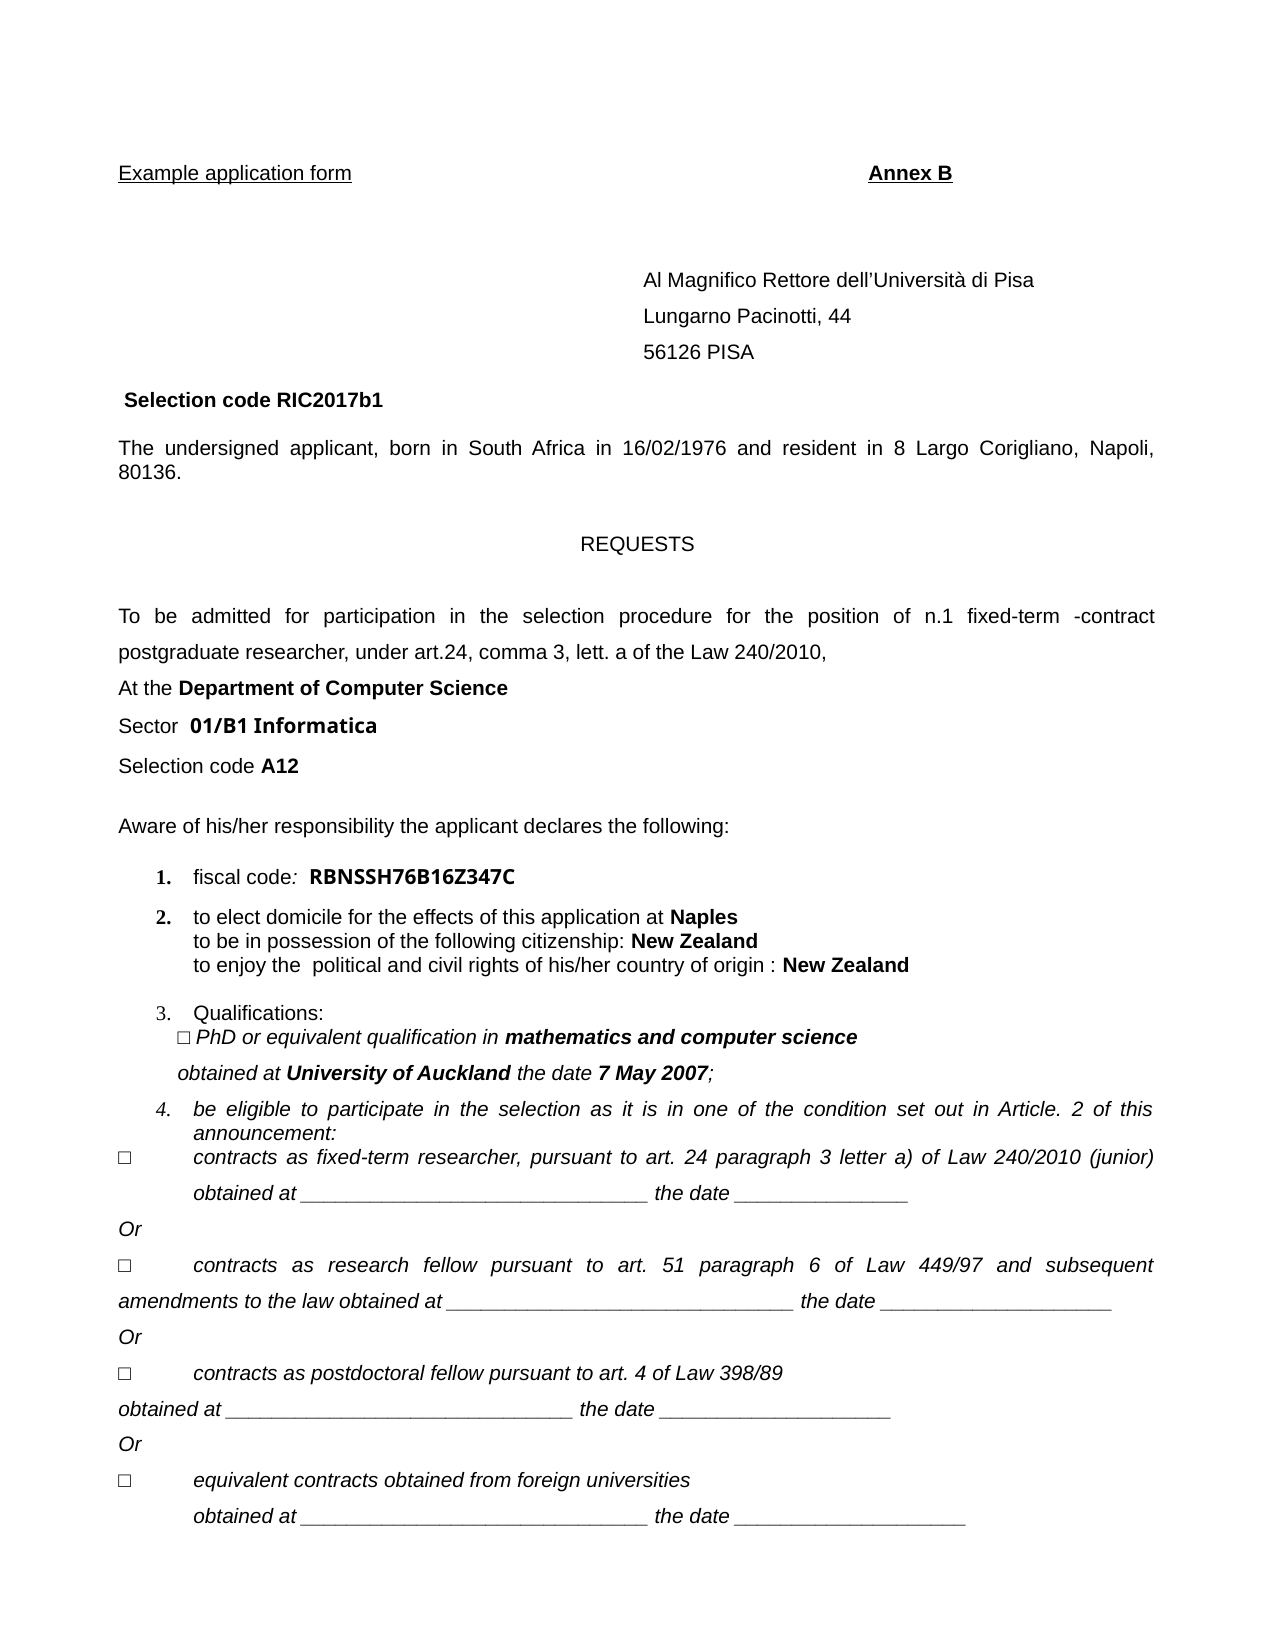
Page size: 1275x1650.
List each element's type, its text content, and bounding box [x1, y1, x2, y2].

text REQUESTS [118, 532, 1157, 556]
text □ contracts as postdoctoral fellow pursuant to art. 4 of Law 398/89 [118, 1360, 1157, 1384]
text Lungarno Pacinotti, 44 [118, 304, 1157, 328]
text Or [118, 1324, 1157, 1348]
text Selection code A12 [118, 754, 1157, 778]
list to elect domicile for the effects of this application at Naples [156, 904, 1157, 929]
text □ equivalent contracts obtained from foreign universities [118, 1468, 1157, 1492]
text obtained at University of Auckland the date 7 May 2007; [118, 1061, 1157, 1085]
text obtained at ______________________________ the date ____________________ [118, 1396, 1157, 1420]
text □ contracts as fixed-term researcher, pursuant to art. 24 paragraph 3 letter a) of Law 240/2010 (junior) obtained at ______________________________ the date _______________ [118, 1145, 1157, 1205]
text Aware of his/her responsibility the applicant declares the following: [118, 814, 1157, 838]
list fiscal code: RBNSSH76B16Z347C [156, 862, 1157, 890]
text At the Department of Computer Science [118, 676, 1157, 699]
text □ PhD or equivalent qualification in mathematics and computer science [177, 1025, 1157, 1049]
text Al Magnifico Rettore dell’Università di Pisa [118, 268, 1157, 292]
list be eligible to participate in the selection as it is in one of the condition set out in Article. 2 of this announcement: [156, 1097, 1157, 1145]
text to be in possession of the following citizenship: New Zealand [156, 929, 1157, 953]
text obtained at ______________________________ the date ____________________ [118, 1504, 1157, 1528]
text To be admitted for participation in the selection procedure for the position of n.1 fixed-term -contract postgraduate researcher, under art.24, comma 3, lett. a of the Law 240/2010, [118, 604, 1157, 664]
text to enjoy the political and civil rights of his/her country of origin : New Zealand [156, 953, 1157, 977]
text 56126 PISA [118, 340, 1157, 364]
text □ contracts as research fellow pursuant to art. 51 paragraph 6 of Law 449/97 and subsequent amendments to the law obtained at ______________________________ the date ____________________ [118, 1253, 1157, 1312]
text Or [118, 1217, 1157, 1241]
list Qualifications: [156, 1001, 1157, 1025]
text Sector 01/B1 Informatica [118, 712, 1157, 740]
text Selection code RIC2017b1 [118, 388, 1157, 412]
text Or [118, 1432, 1157, 1456]
text The undersigned applicant, born in South Africa in 16/02/1976 and resident in 8 Largo Corigliano, Napoli, 80136. [118, 436, 1157, 484]
text Example application form Annex B [118, 161, 1157, 184]
